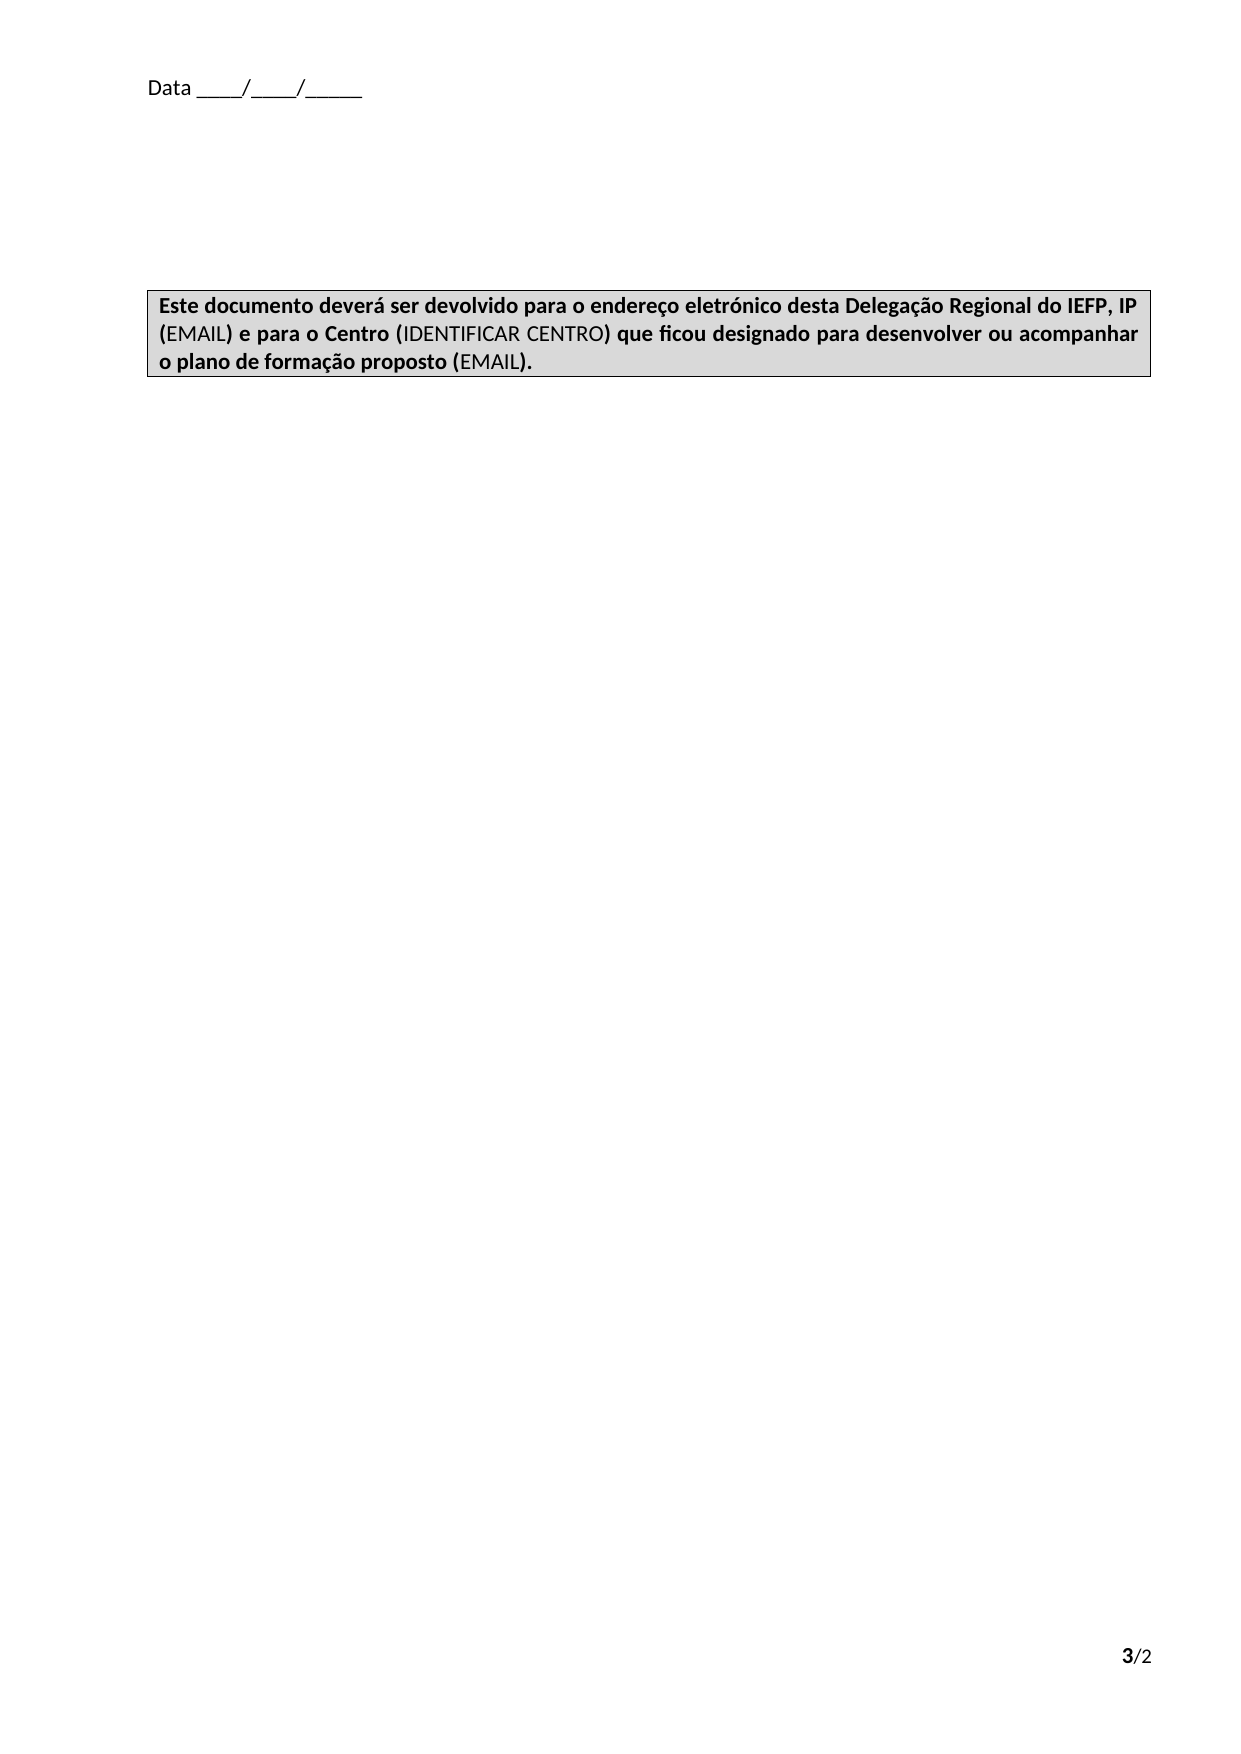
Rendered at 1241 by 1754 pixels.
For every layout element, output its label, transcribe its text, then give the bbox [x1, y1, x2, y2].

text Data ____/____/_____ [148, 75, 1152, 100]
table_header Este documento deverá ser devolvido para o endereço eletrónico desta Delegação Regional do IEFP, IP (EMAIL) e para o Centro (IDENTIFICAR CENTRO) que ficou designado para desenvolver ou acompanhar o plano de formação proposto (EMAIL). [148, 291, 1150, 376]
